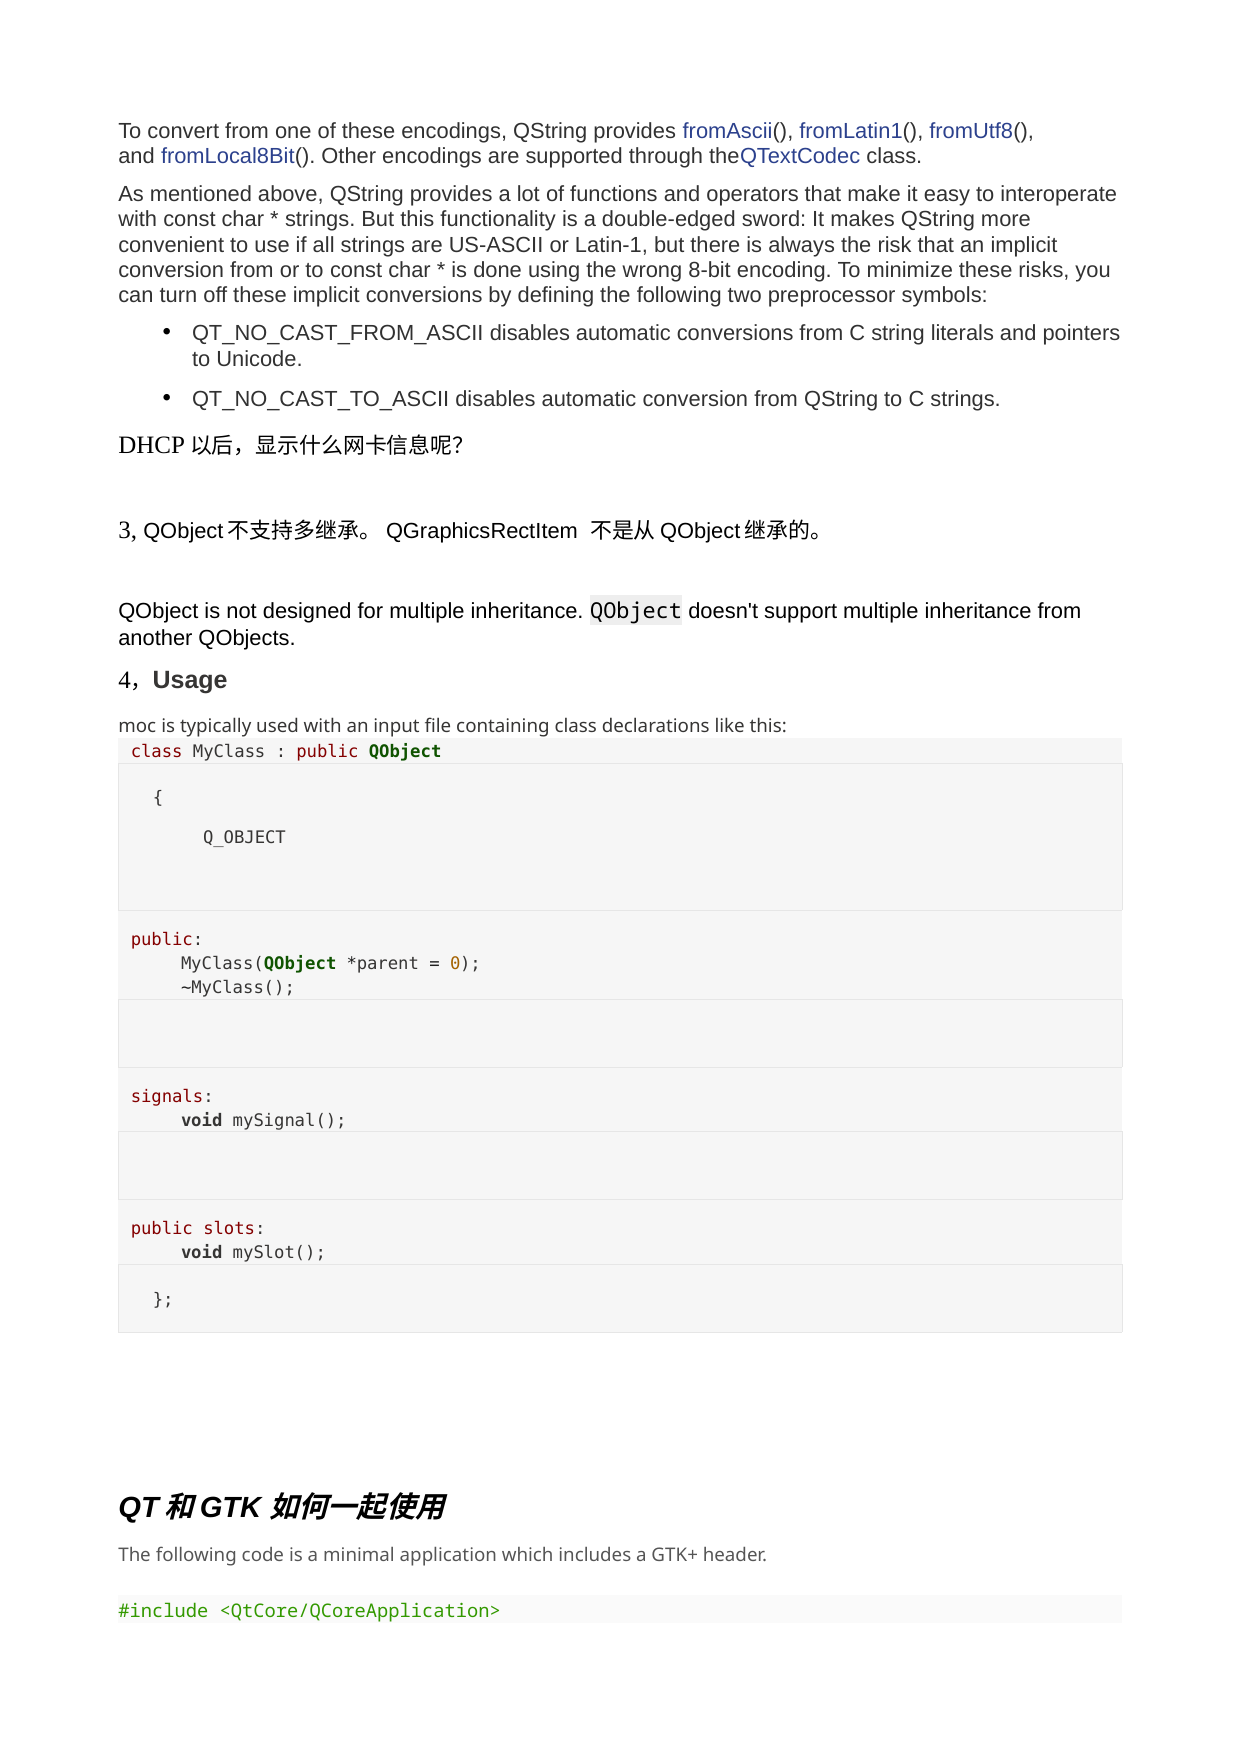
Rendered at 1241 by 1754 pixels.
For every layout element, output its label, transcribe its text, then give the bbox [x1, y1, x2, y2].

text As mentioned above, QString provides a lot of functions and operators that make it easy to interoperate with const char * strings. But this functionality is a double-edged sword: It makes QString more convenient to use if all strings are US-ASCII or Latin-1, but there is always the risk that an implicit conversion from or to const char * is done using the wrong 8-bit encoding. To minimize these risks, you can turn off these implicit conversions by defining the following two preprocessor symbols: [118, 181, 1122, 307]
text }; [119, 1265, 1122, 1332]
text void mySlot(); [118, 1239, 1122, 1264]
subtitle QT和GTK 如何一起使用 [118, 1484, 1122, 1526]
text To convert from one of these encodings, QString provides fromAscii(), fromLatin1(), fromUtf8(), and fromLocal8Bit(). Other encodings are supported through theQTextCodec class. [118, 118, 1122, 168]
text Q_OBJECT [119, 802, 1122, 842]
text QObject is not designed for multiple inheritance. QObject doesn't support multiple inheritance from another QObjects. [118, 595, 1122, 650]
list QT_NO_CAST_TO_ASCII disables automatic conversion from QString to C strings. [162, 386, 1122, 412]
text MyClass(QObject *parent = 0); [118, 950, 1122, 974]
text public: [118, 926, 1122, 950]
text signals: [118, 1083, 1122, 1107]
list QT_NO_CAST_FROM_ASCII disables automatic conversions from C string literals and pointers to Unicode. [162, 319, 1122, 371]
text moc is typically used with an input file containing class declarations like this: [118, 707, 1122, 738]
text The following code is a minimal application which includes a GTK+ header. [118, 1538, 1122, 1567]
text void mySignal(); [118, 1107, 1122, 1131]
text public slots: [118, 1215, 1122, 1239]
text class MyClass : public QObject [118, 738, 1122, 762]
text DHCP以后，显示什么网卡信息呢？ [118, 428, 1122, 459]
text ~MyClass(); [118, 974, 1122, 999]
text 3, QObject不支持多继承。 QGraphicsRectItem 不是从QObject继承的。 [118, 513, 1122, 545]
text #include <QtCore/QCoreApplication> [118, 1595, 1122, 1623]
text 4，Usage [118, 663, 1122, 694]
text { [119, 764, 1122, 802]
